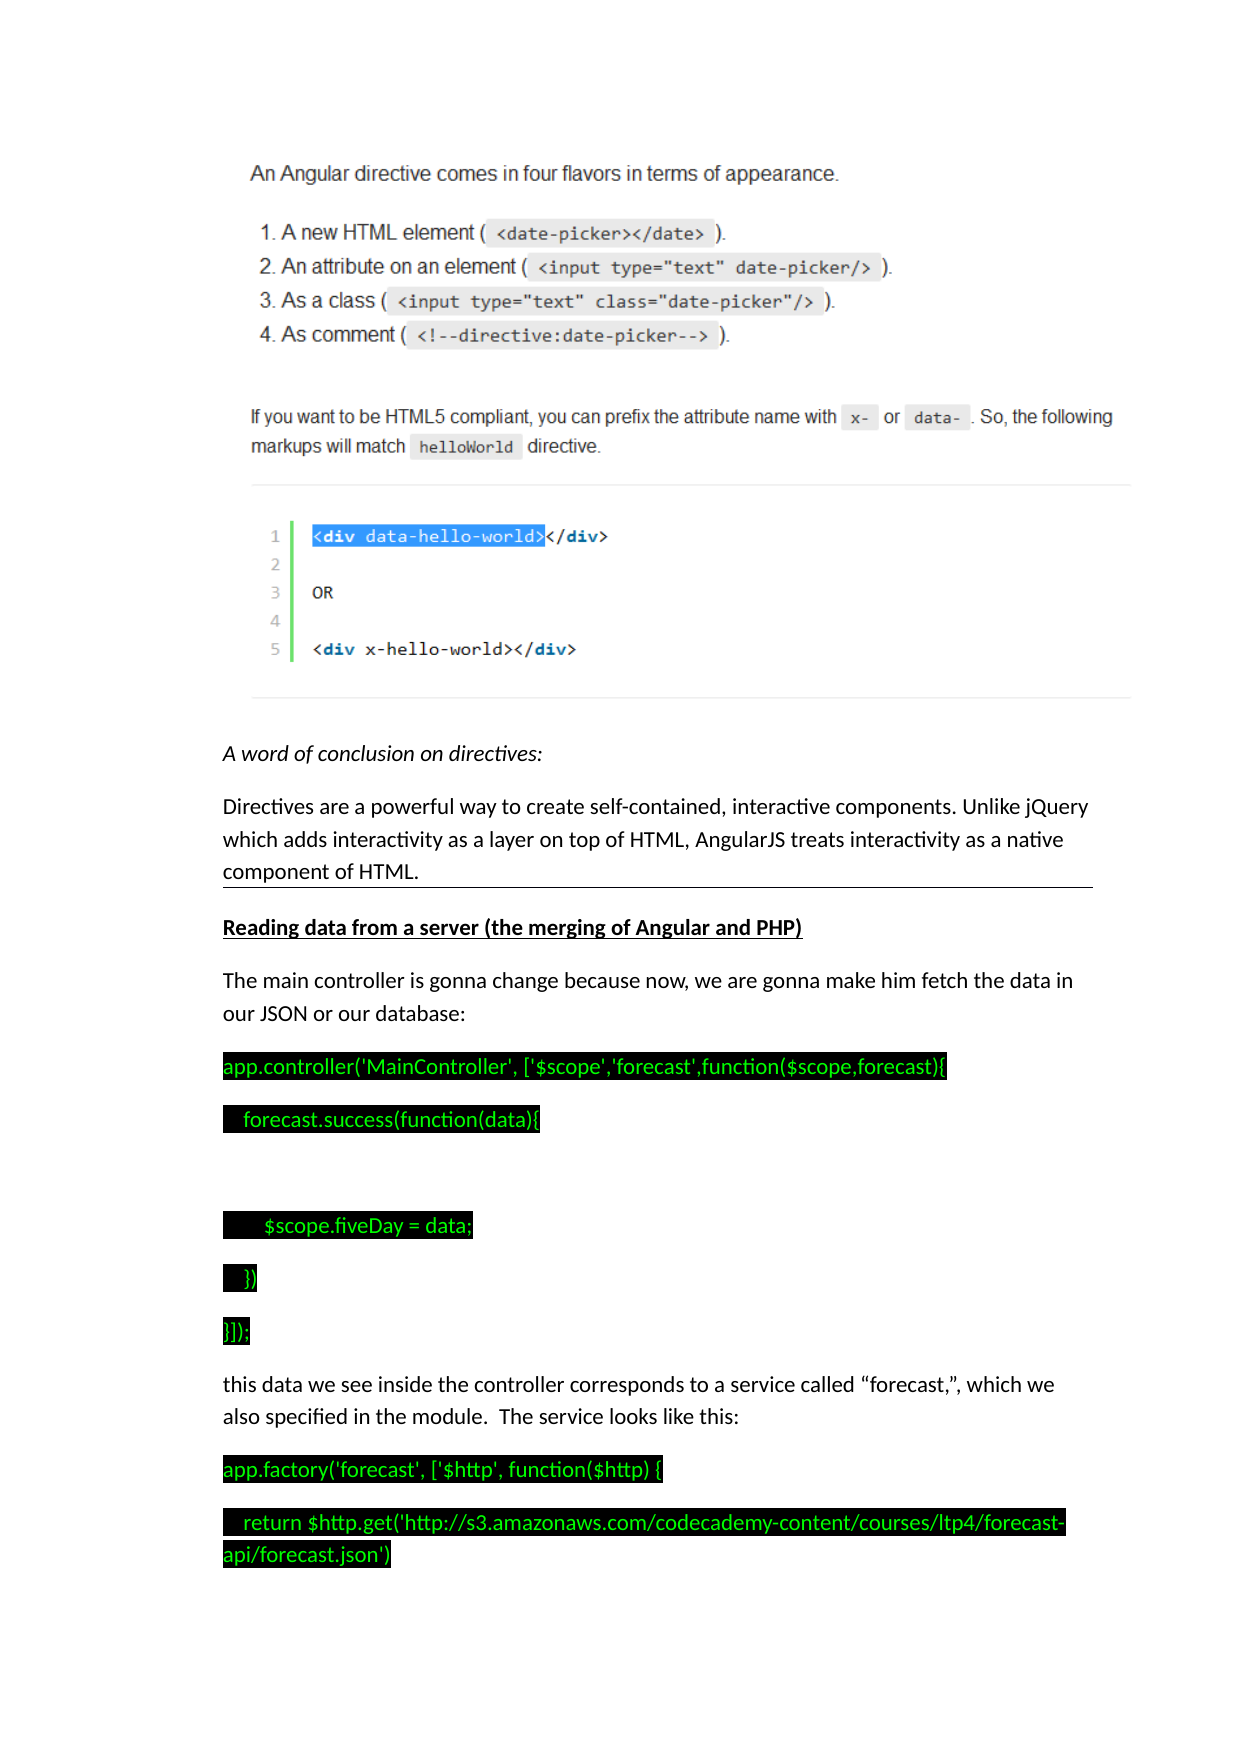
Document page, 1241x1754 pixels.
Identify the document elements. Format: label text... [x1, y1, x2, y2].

text A word of conclusion on directives: [223, 739, 1093, 767]
text return $http.get('http://s3.amazonaws.com/codecademy-content/courses/ltp4/forecast-api/forecast.json') [223, 1508, 1093, 1568]
text this data we see inside the controller corresponds to a service called “forecast,”, which we also specified in the module. The service looks like this: [223, 1370, 1093, 1430]
text }]); [223, 1317, 1093, 1345]
text Reading data from a server (the merging of Angular and PHP) [223, 913, 1093, 942]
text forecast.success(function(data){ [223, 1105, 1093, 1133]
text The main controller is gonna change because now, we are gonna make him fetch the data in our JSON or our database: [223, 967, 1093, 1027]
text }) [223, 1264, 1093, 1292]
text app.factory('forecast', ['$http', function($http) { [223, 1455, 1093, 1483]
text Directives are a powerful way to create self-contained, interactive components. Unlike jQuery which adds interactivity as a layer on top of HTML, AngularJS treats interactivity as a native component of HTML. [223, 792, 1093, 887]
text $scope.fiveDay = data; [223, 1211, 1093, 1239]
picture [222, 388, 1168, 715]
text app.controller('MainController', ['$scope','forecast',function($scope,forecast){ [223, 1052, 1093, 1080]
picture [222, 147, 927, 364]
